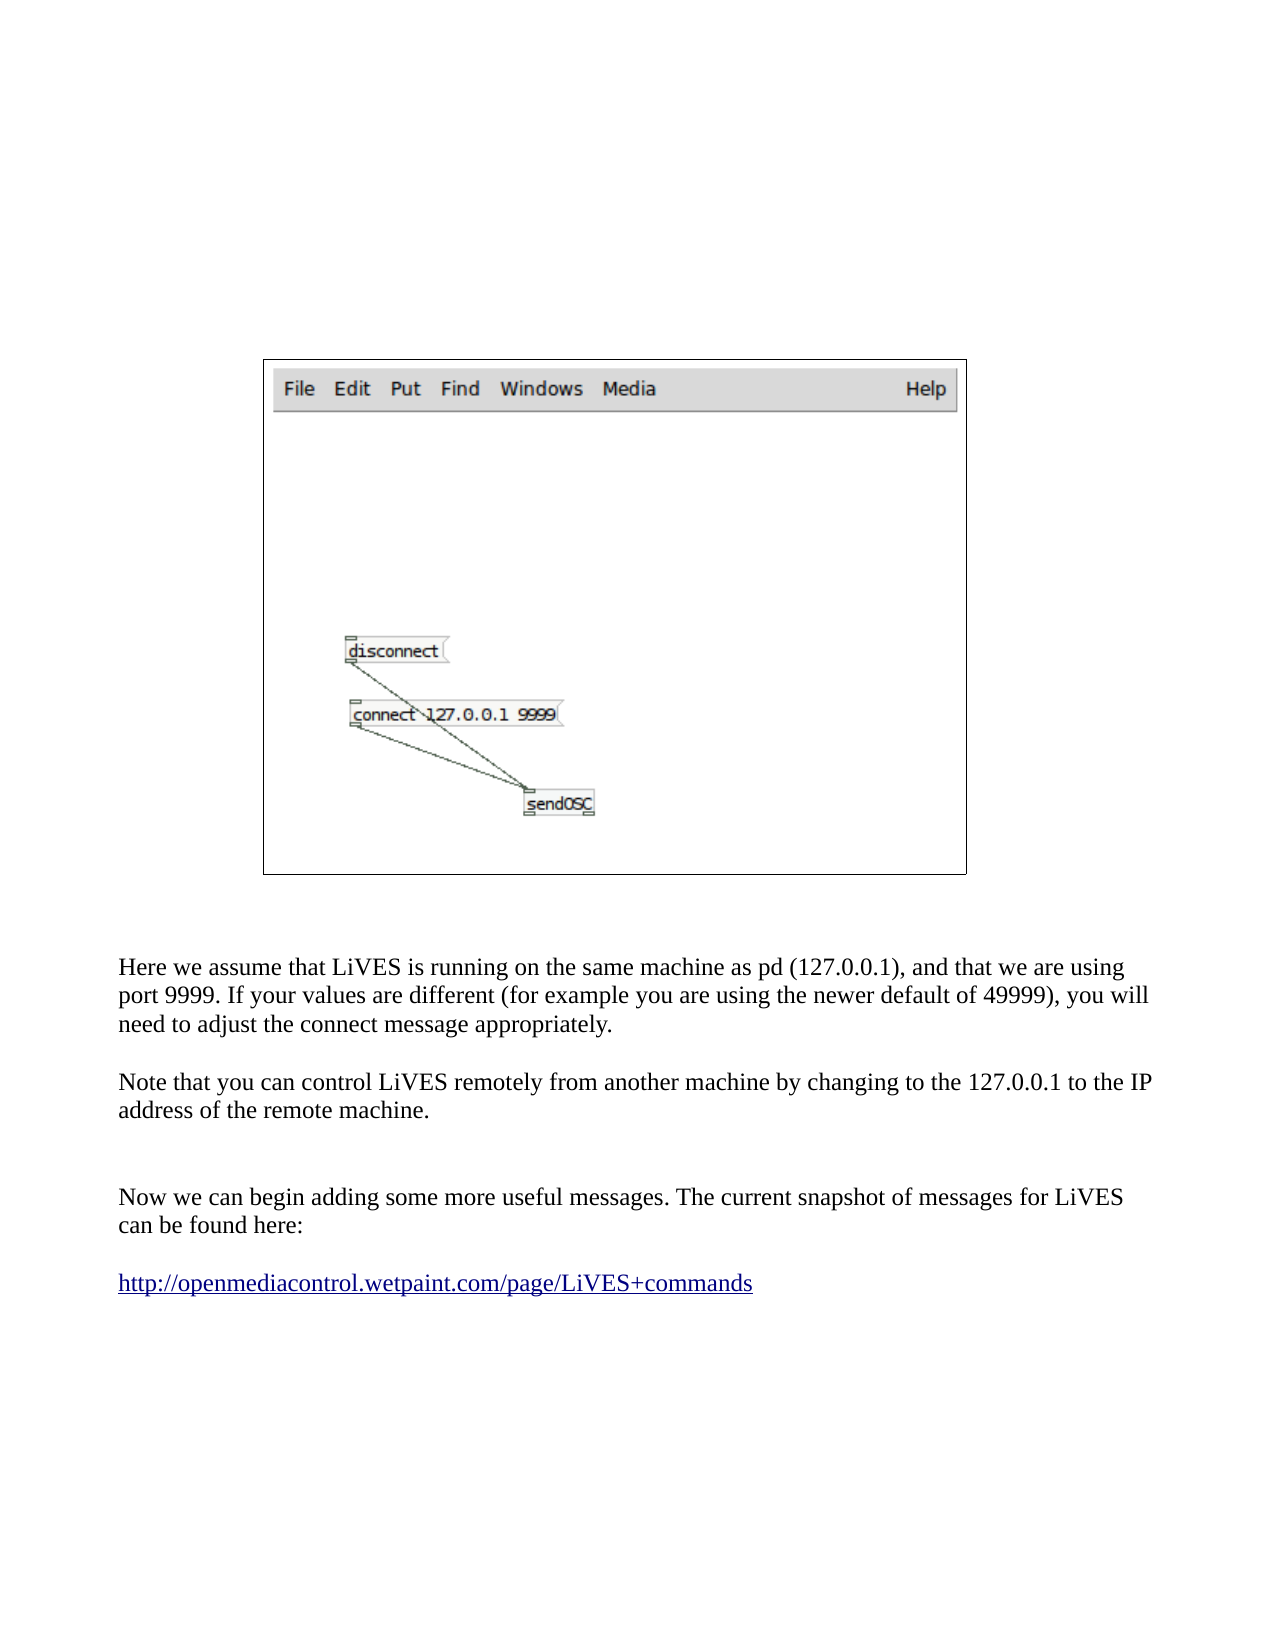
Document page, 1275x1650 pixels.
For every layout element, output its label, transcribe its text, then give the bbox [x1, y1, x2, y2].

text Now we can begin adding some more useful messages. The current snapshot of messages for LiVES can be found here: [118, 1182, 1157, 1239]
text Note that you can control LiVES remotely from another machine by changing to the 127.0.0.1 to the IP address of the remote machine. [118, 1067, 1157, 1124]
text Here we assume that LiVES is running on the same machine as pd (127.0.0.1), and that we are using port 9999. If your values are different (for example you are using the newer default of 49999), you will need to adjust the connect message appropriately. [118, 952, 1157, 1038]
text http://openmediacontrol.wetpaint.com/page/LiVES+commands [118, 1268, 1157, 1297]
picture [272, 367, 958, 866]
